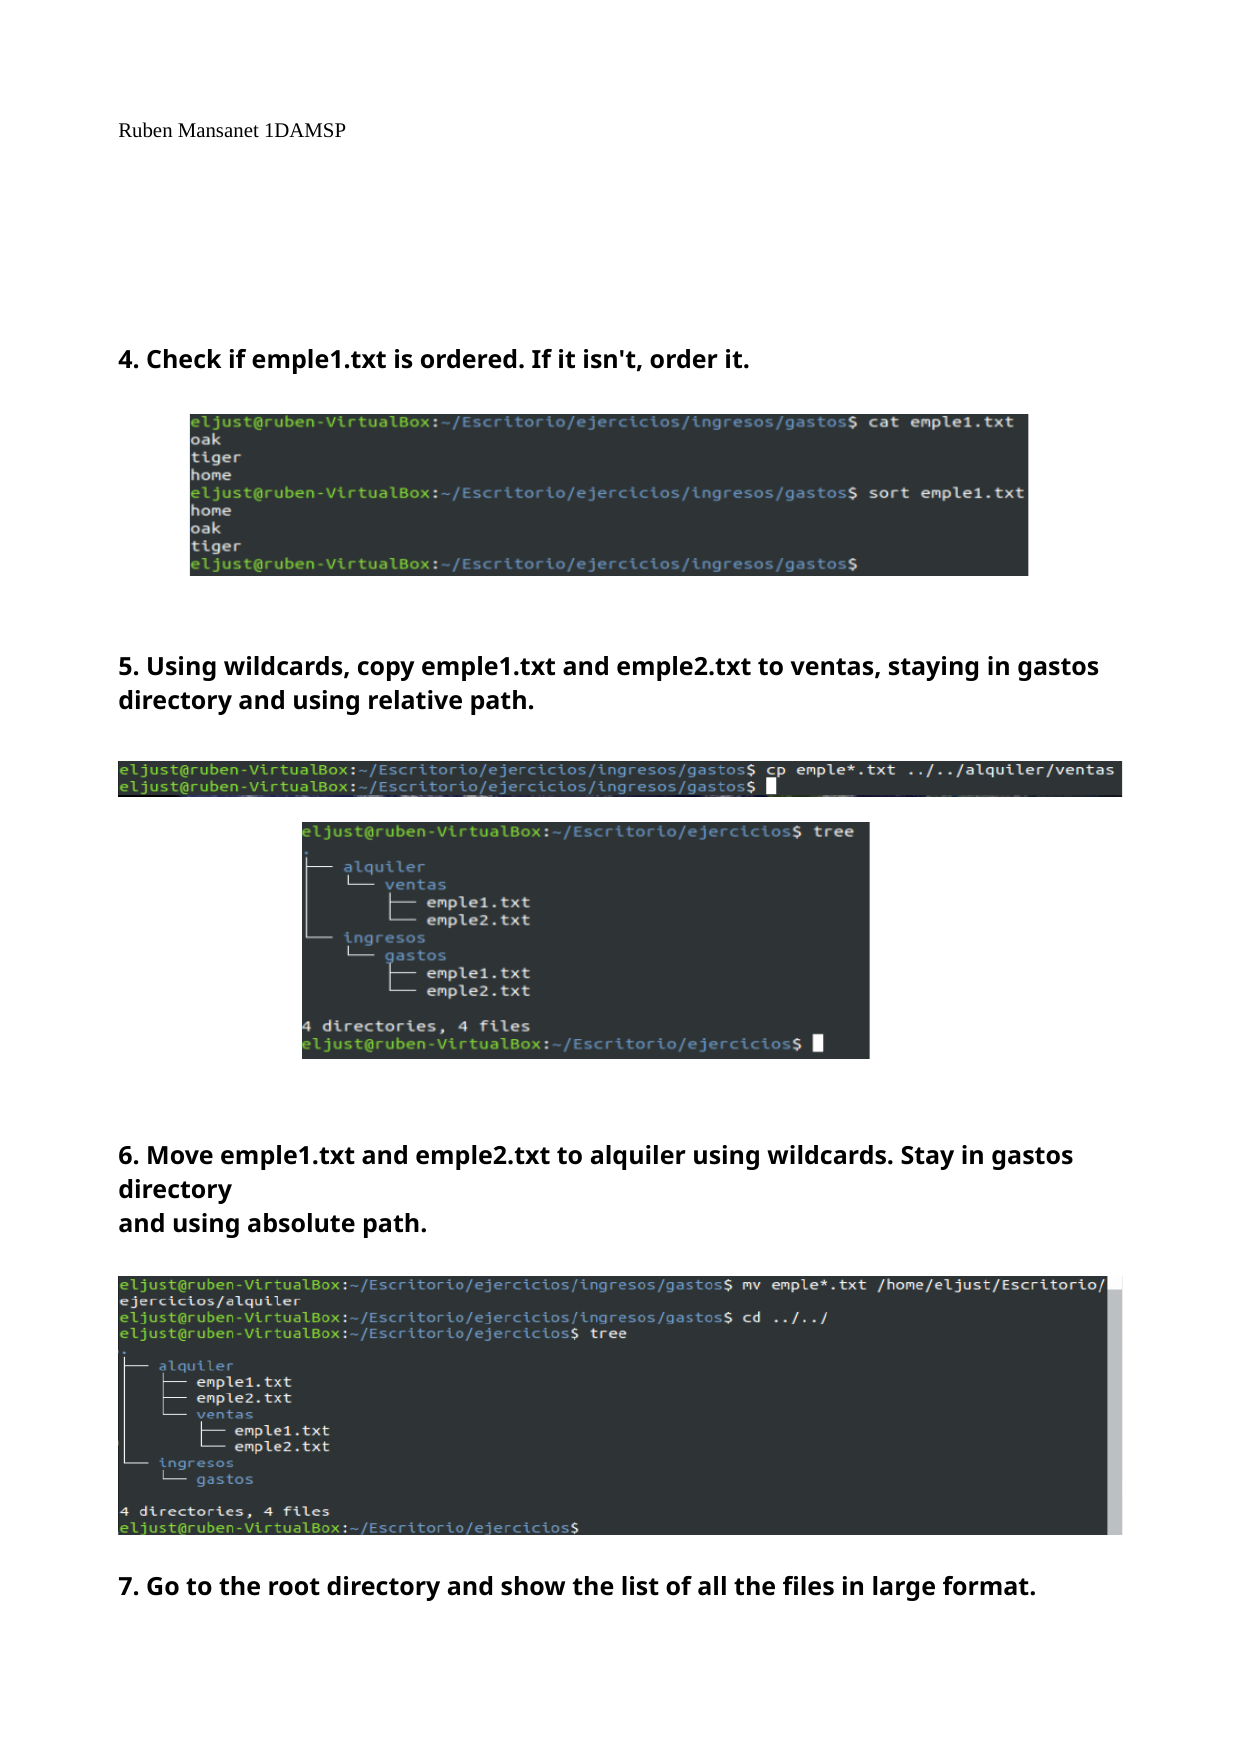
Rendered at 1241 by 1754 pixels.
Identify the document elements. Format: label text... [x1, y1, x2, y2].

text 5. Using wildcards, copy emple1.txt and emple2.txt to ventas, staying in gastos directory and using relative path. [118, 648, 1122, 717]
picture [118, 1276, 1123, 1535]
text 7. Go to the root directory and show the list of all the files in large format. [118, 1568, 1122, 1603]
picture [118, 761, 1123, 797]
text 6. Move emple1.txt and emple2.txt to alquiler using wildcards. Stay in gastos directory [118, 1137, 1122, 1206]
picture [189, 414, 1029, 576]
picture [302, 822, 870, 1059]
text and using absolute path. [118, 1206, 1122, 1240]
text 4. Check if emple1.txt is ordered. If it isn't, order it. [118, 342, 1122, 376]
